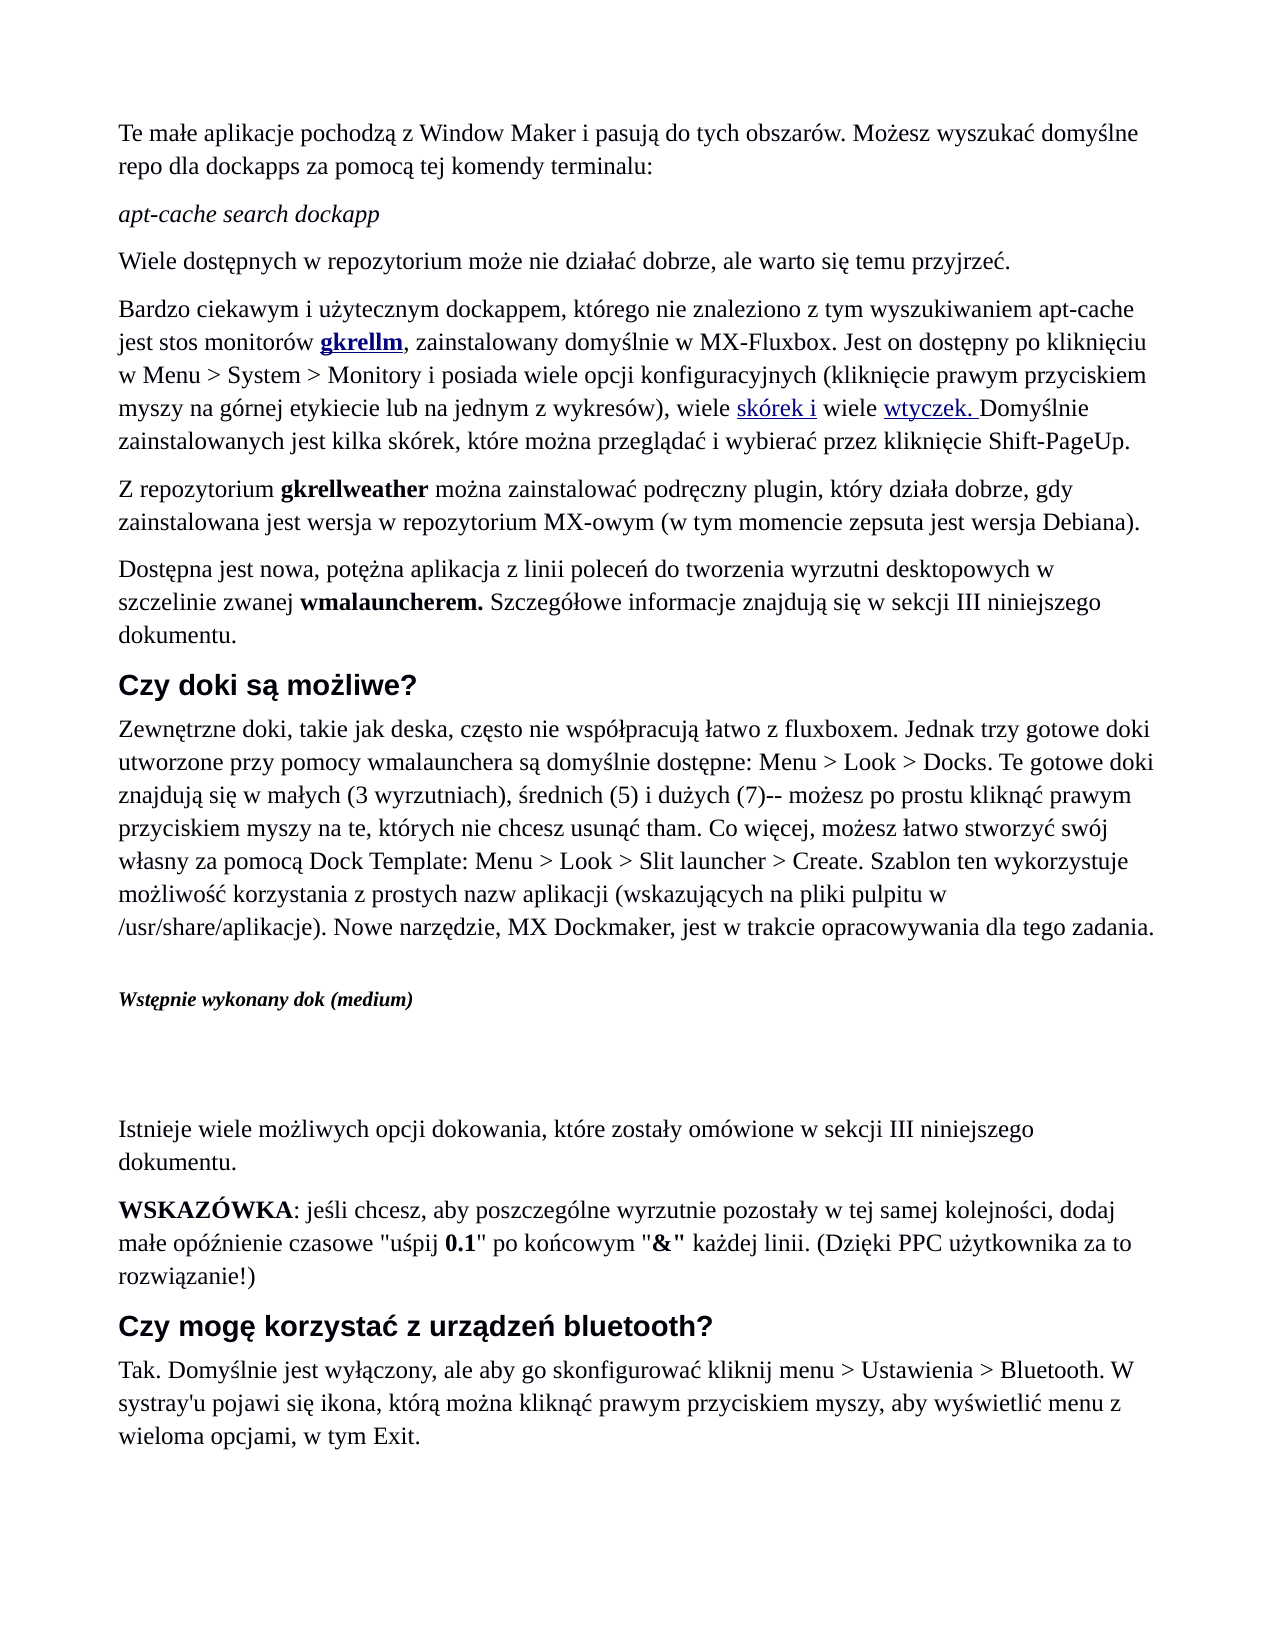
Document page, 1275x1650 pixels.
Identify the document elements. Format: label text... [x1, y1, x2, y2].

text Wiele dostępnych w repozytorium może nie działać dobrze, ale warto się temu przyjrzeć. [118, 246, 1157, 275]
subtitle Czy mogę korzystać z urządzeń bluetooth? [118, 1309, 1157, 1342]
subtitle Czy doki są możliwe? [118, 668, 1157, 701]
text Zewnętrzne doki, takie jak deska, często nie współpracują łatwo z fluxboxem. Jednak trzy gotowe doki utworzone przy pomocy wmalaunchera są domyślnie dostępne: Menu > Look > Docks. Te gotowe doki znajdują się w małych (3 wyrzutniach), średnich (5) i dużych (7)-- możesz po prostu kliknąć prawym przyciskiem myszy na te, których nie chcesz usunąć tham. Co więcej, możesz łatwo stworzyć swój własny za pomocą Dock Template: Menu > Look > Slit launcher > Create. Szablon ten wykorzystuje możliwość korzystania z prostych nazw aplikacji (wskazujących na pliki pulpitu w /usr/share/aplikacje). Nowe narzędzie, MX Dockmaker, jest w trakcie opracowywania dla tego zadania. [118, 714, 1157, 941]
text Bardzo ciekawym i użytecznym dockappem, którego nie znaleziono z tym wyszukiwaniem apt-cache jest stos monitorów gkrellm, zainstalowany domyślnie w MX-Fluxbox. Jest on dostępny po kliknięciu w Menu > System > Monitory i posiada wiele opcji konfiguracyjnych (kliknięcie prawym przyciskiem myszy na górnej etykiecie lub na jednym z wykresów), wiele skórek i wiele wtyczek. Domyślnie zainstalowanych jest kilka skórek, które można przeglądać i wybierać przez kliknięcie Shift-PageUp. [118, 294, 1157, 455]
text apt-cache search dockapp [118, 199, 1157, 227]
text Istnieje wiele możliwych opcji dokowania, które zostały omówione w sekcji III niniejszego dokumentu. [118, 1114, 1157, 1176]
text Dostępna jest nowa, potężna aplikacja z linii poleceń do tworzenia wyrzutni desktopowych w szczelinie zwanej wmalauncherem. Szczegółowe informacje znajdują się w sekcji III niniejszego dokumentu. [118, 554, 1157, 649]
text Z repozytorium gkrellweather można zainstalować podręczny plugin, który działa dobrze, gdy zainstalowana jest wersja w repozytorium MX-owym (w tym momencie zepsuta jest wersja Debiana). [118, 474, 1157, 535]
text Tak. Domyślnie jest wyłączony, ale aby go skonfigurować kliknij menu > Ustawienia > Bluetooth. W systray'u pojawi się ikona, którą można kliknąć prawym przyciskiem myszy, aby wyświetlić menu z wieloma opcjami, w tym Exit. [118, 1355, 1157, 1449]
text Te małe aplikacje pochodzą z Window Maker i pasują do tych obszarów. Możesz wyszukać domyślne repo dla dockapps za pomocą tej komendy terminalu: [118, 118, 1157, 180]
text WSKAZÓWKA: jeśli chcesz, aby poszczególne wyrzutnie pozostały w tej samej kolejności, dodaj małe opóźnienie czasowe "uśpij 0.1" po końcowym "&" każdej linii. (Dzięki PPC użytkownika za to rozwiązanie!) [118, 1195, 1157, 1290]
